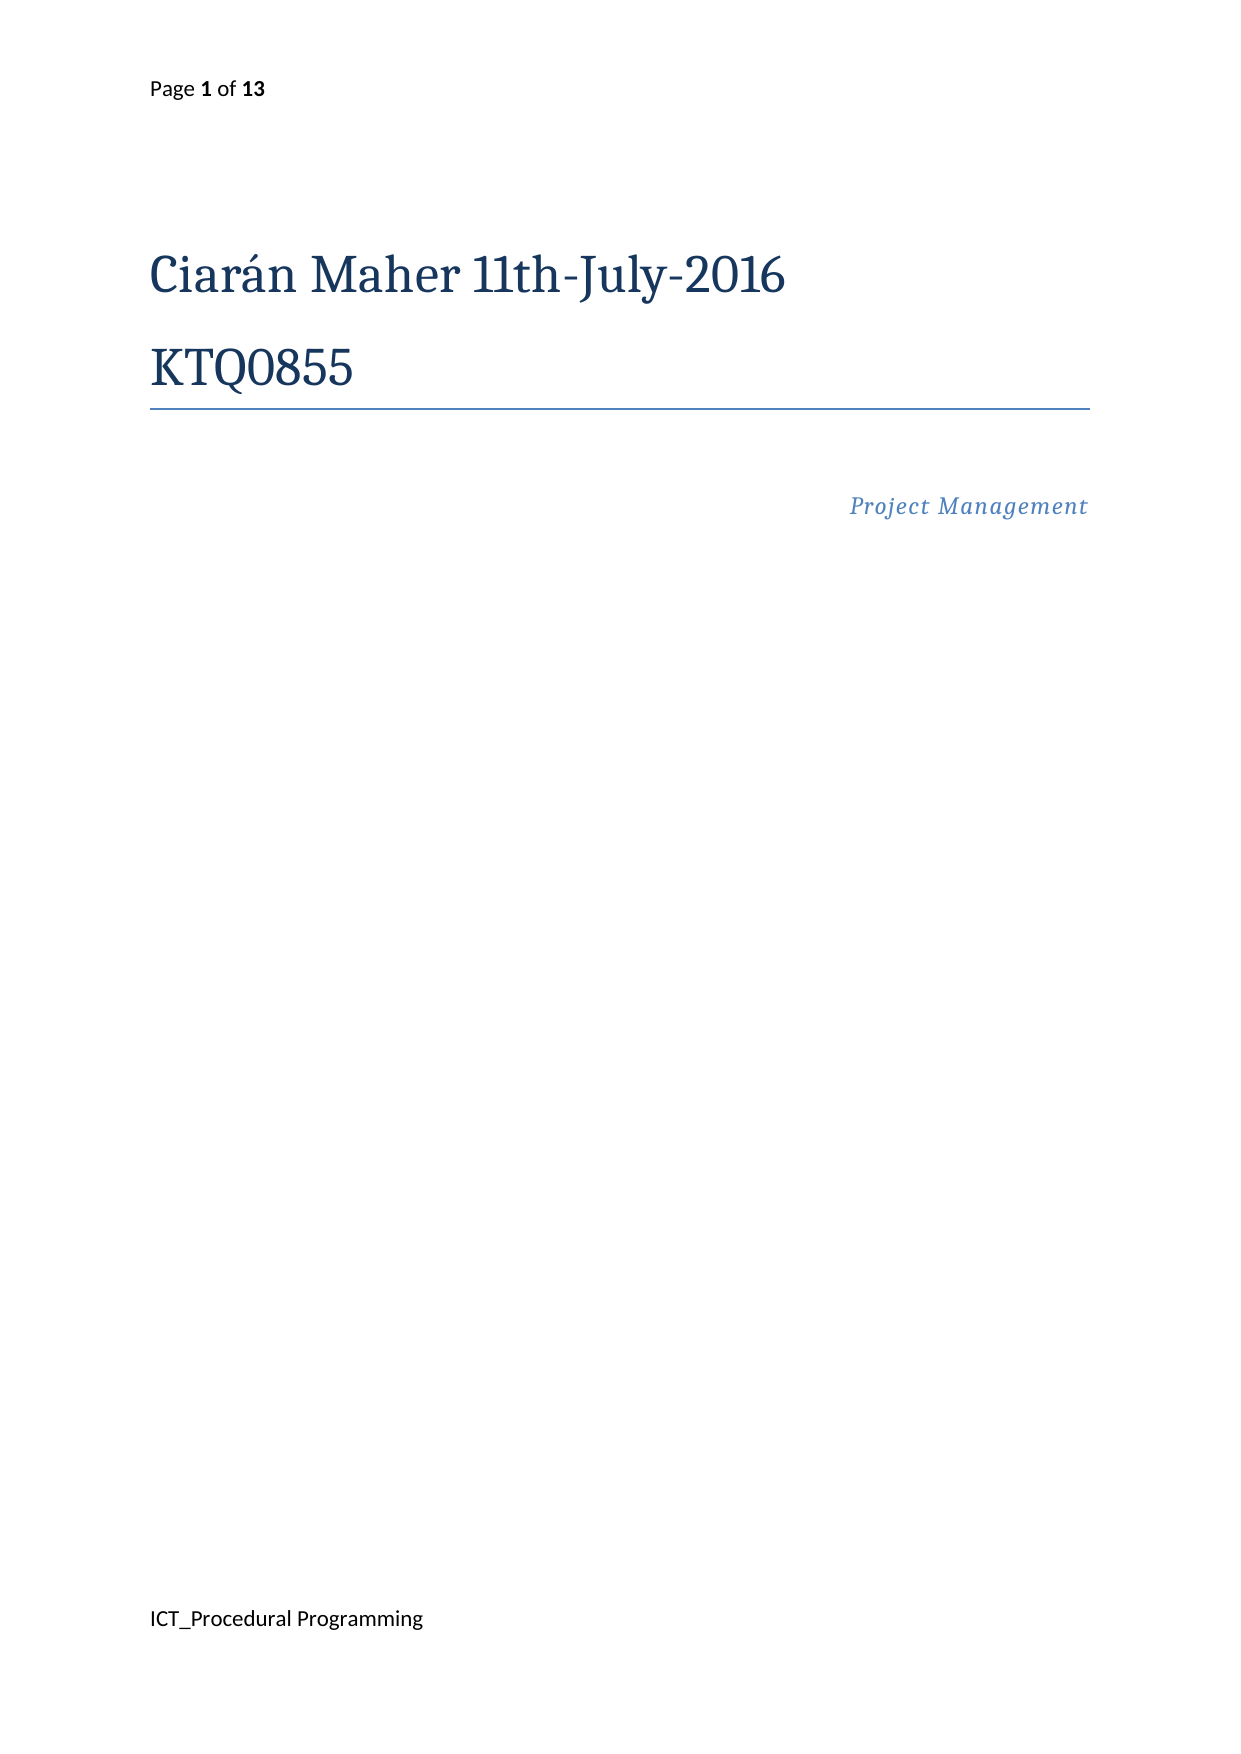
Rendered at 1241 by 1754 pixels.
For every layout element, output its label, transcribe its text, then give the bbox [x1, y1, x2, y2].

title KTQ0855 [150, 337, 1090, 408]
title Ciarán Maher 11th-July-2016 [150, 243, 1090, 306]
subtitle Project Management [150, 492, 1090, 521]
